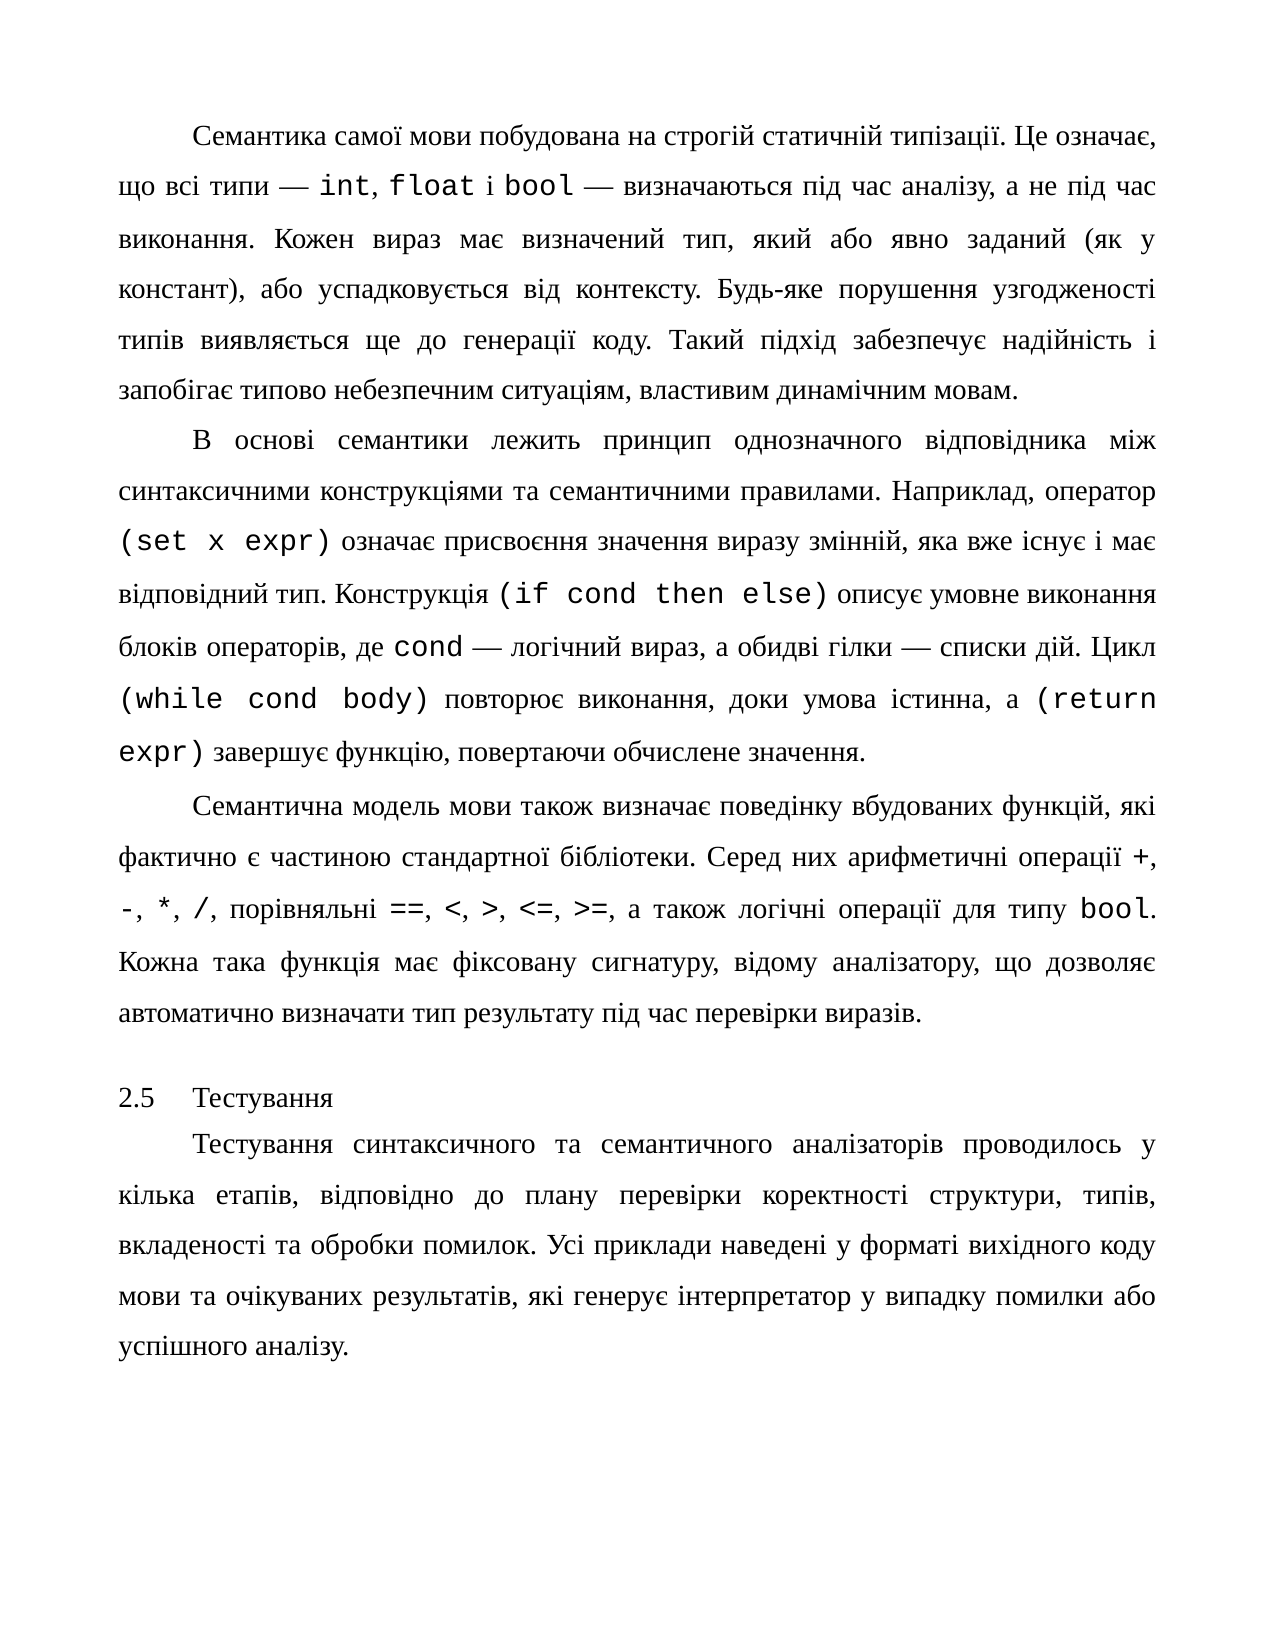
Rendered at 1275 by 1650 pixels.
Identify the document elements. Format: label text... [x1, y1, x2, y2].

text Семантична модель мови також визначає поведінку вбудованих функцій, які фактично є частиною стандартної бібліотеки. Серед них арифметичні операції +, -, *, /, порівняльні ==, <, >, <=, >=, а також логічні операції для типу bool. Кожна така функція має фіксовану сигнатуру, відому аналізатору, що дозволяє автоматично визначати тип результату під час перевірки виразів. [118, 788, 1157, 1028]
text Тестування синтаксичного та семантичного аналізаторів проводилось у кілька етапів, відповідно до плану перевірки коректності структури, типів, вкладеності та обробки помилок. Усі приклади наведені у форматі вихідного коду мови та очікуваних результатів, які генерує інтерпретатор у випадку помилки або успішного аналізу. [118, 1127, 1157, 1361]
text В основі семантики лежить принцип однозначного відповідника між синтаксичними конструкціями та семантичними правилами. Наприклад, оператор (set x expr) означає присвоєння значення виразу змінній, яка вже існує і має відповідний тип. Конструкція (if cond then else) описує умовне виконання блоків операторів, де cond — логічний вираз, а обидві гілки — списки дій. Цикл (while cond body) повторює виконання, доки умова істинна, а (return expr) завершує функцію, повертаючи обчислене значення. [118, 422, 1157, 770]
subtitle Тестування [118, 1081, 1157, 1114]
text Семантика самої мови побудована на строгій статичній типізації. Це означає, що всі типи — int, float і bool — визначаються під час аналізу, а не під час виконання. Кожен вираз має визначений тип, який або явно заданий (як у констант), або успадковується від контексту. Будь-яке порушення узгодженості типів виявляється ще до генерації коду. Такий підхід забезпечує надійність і запобігає типово небезпечним ситуаціям, властивим динамічним мовам. [118, 118, 1157, 406]
